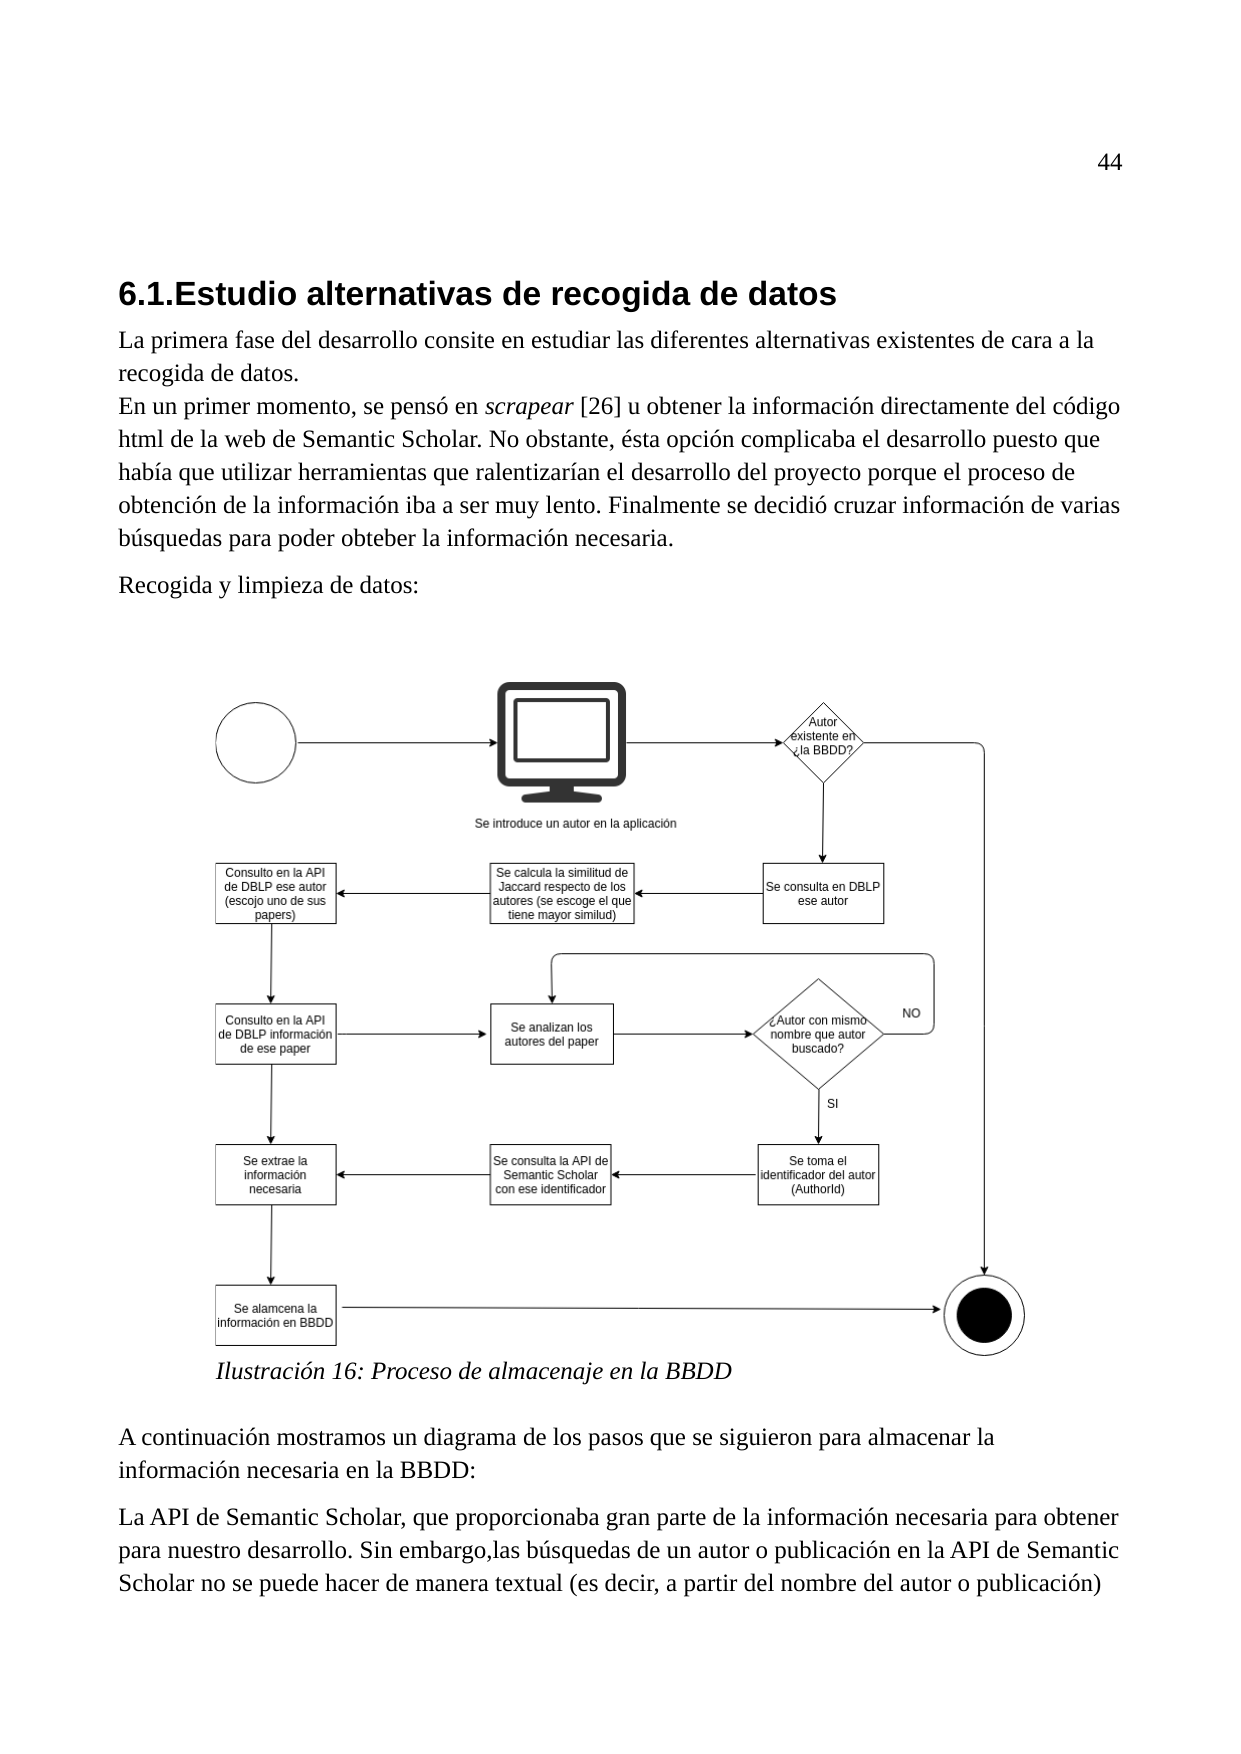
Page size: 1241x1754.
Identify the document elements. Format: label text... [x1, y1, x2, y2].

text Recogida y limpieza de datos: [118, 570, 1122, 599]
text La API de Semantic Scholar, que proporcionaba gran parte de la información necesaria para obtener para nuestro desarrollo. Sin embargo,las búsquedas de un autor o publicación en la API de Semantic Scholar no se puede hacer de manera textual (es decir, a partir del nombre del autor o publicación) [118, 1502, 1122, 1597]
text Ilustración 16: Proceso de almacenaje en la BBDD [216, 1356, 1025, 1384]
subtitle 6.1.Estudio alternativas de recogida de datos [118, 273, 1122, 312]
text A continuación mostramos un diagrama de los pasos que se siguieron para almacenar la información necesaria en la BBDD: [118, 666, 1122, 1484]
picture [215, 678, 1025, 1356]
text La primera fase del desarrollo consite en estudiar las diferentes alternativas existentes de cara a la recogida de datos. En un primer momento, se pensó en scrapear [26] u obtener la información directamente del código html de la web de Semantic Scholar. No obstante, ésta opción complicaba el desarrollo puesto que había que utilizar herramientas que ralentizarían el desarrollo del proyecto porque el proceso de obtención de la información iba a ser muy lento. Finalmente se decidió cruzar información de varias búsquedas para poder obteber la información necesaria. [118, 325, 1122, 552]
